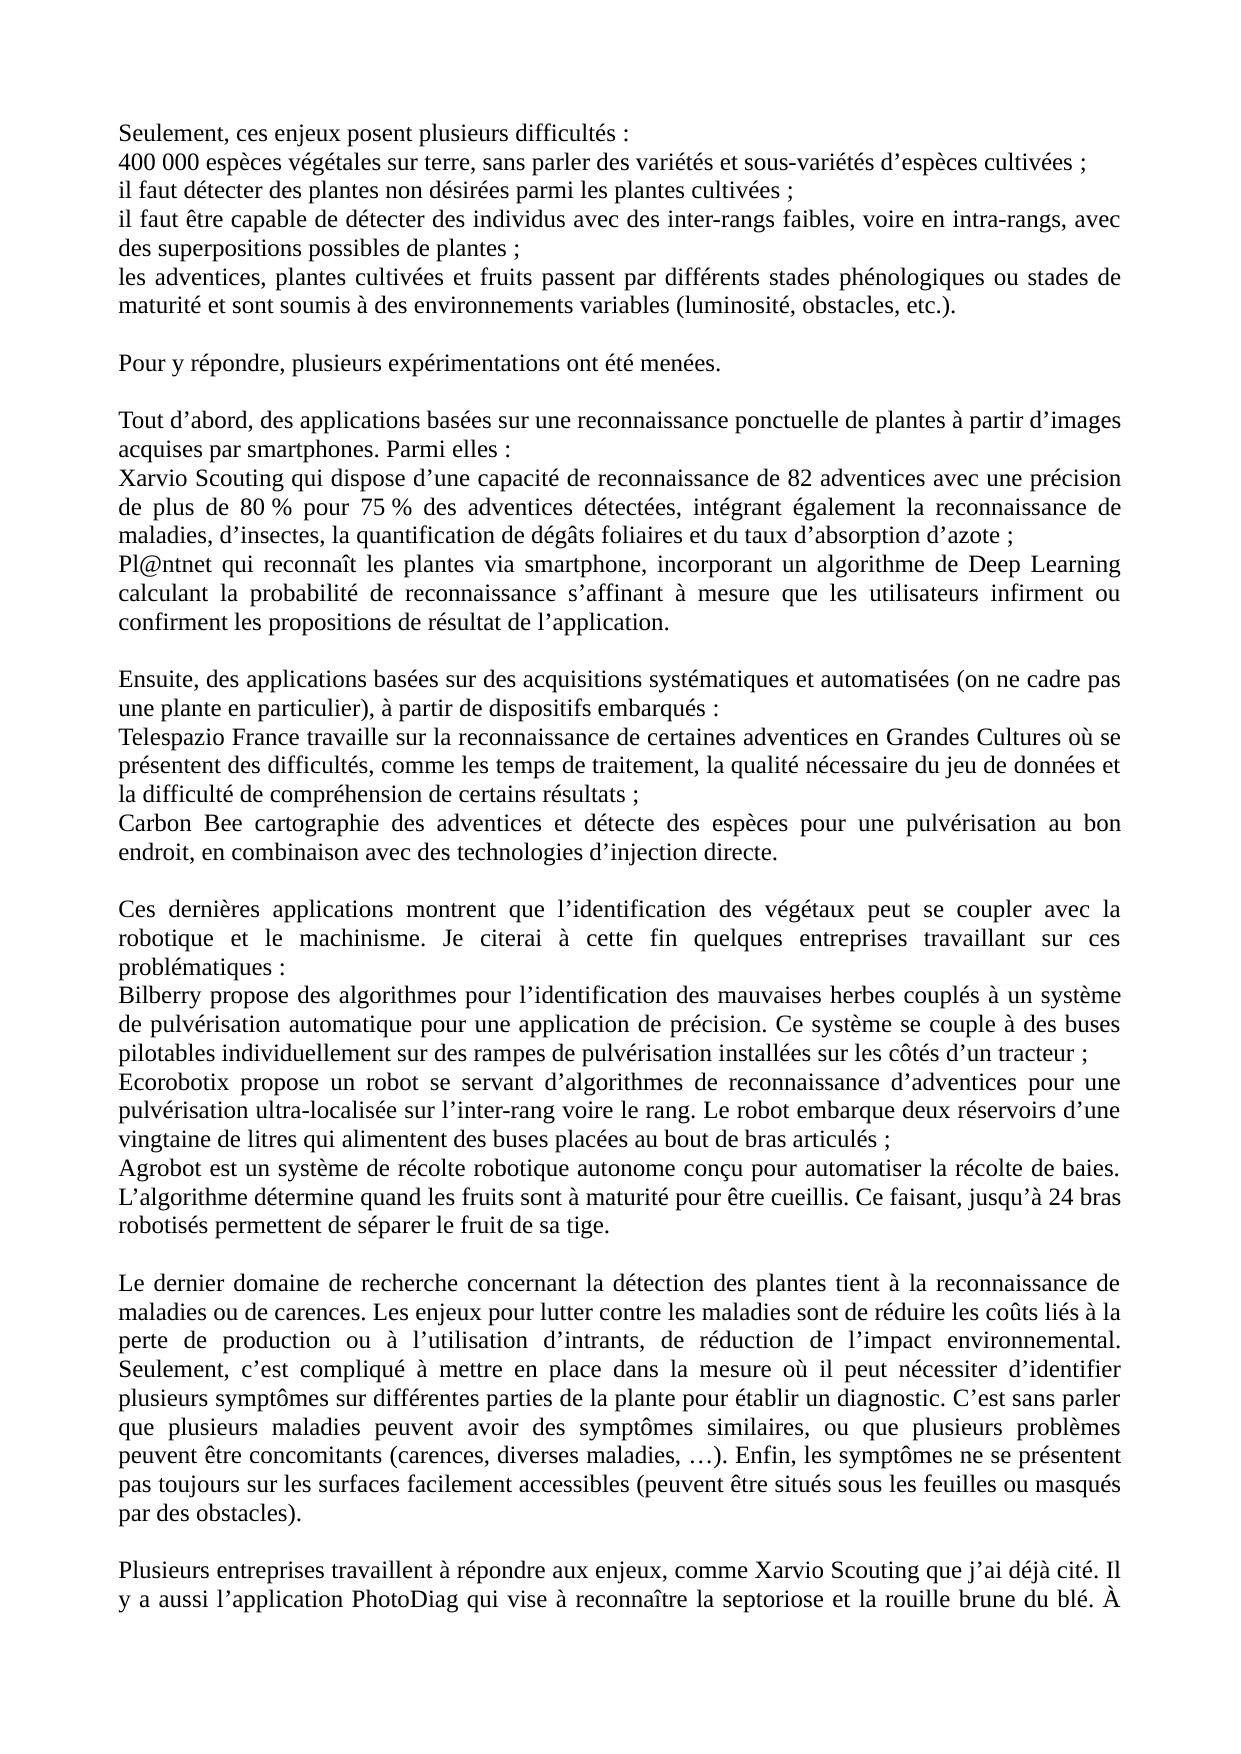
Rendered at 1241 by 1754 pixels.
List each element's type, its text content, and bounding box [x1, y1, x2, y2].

text Seulement, ces enjeux posent plusieurs difficultés : [118, 118, 1122, 147]
text Telespazio France travaille sur la reconnaissance de certaines adventices en Grandes Cultures où se présentent des difficultés, comme les temps de traitement, la qualité nécessaire du jeu de données et la difficulté de compréhension de certains résultats ; [118, 722, 1122, 808]
text Ces dernières applications montrent que l’identification des végétaux peut se coupler avec la robotique et le machinisme. Je citerai à cette fin quelques entreprises travaillant sur ces problématiques : [118, 894, 1122, 981]
text il faut être capable de détecter des individus avec des inter-rangs faibles, voire en intra-rangs, avec des superpositions possibles de plantes ; [118, 204, 1122, 262]
text Carbon Bee cartographie des adventices et détecte des espèces pour une pulvérisation au bon endroit, en combinaison avec des technologies d’injection directe. [118, 808, 1122, 866]
text 400 000 espèces végétales sur terre, sans parler des variétés et sous-variétés d’espèces cultivées ; [118, 147, 1122, 176]
text Agrobot est un système de récolte robotique autonome conçu pour automatiser la récolte de baies. L’algorithme détermine quand les fruits sont à maturité pour être cueillis. Ce faisant, jusqu’à 24 bras robotisés permettent de séparer le fruit de sa tige. [118, 1153, 1122, 1239]
text il faut détecter des plantes non désirées parmi les plantes cultivées ; [118, 176, 1122, 204]
text Plusieurs entreprises travaillent à répondre aux enjeux, comme Xarvio Scouting que j’ai déjà cité. Il y a aussi l’application PhotoDiag qui vise à reconnaître la septoriose et la rouille brune du blé. À [118, 1556, 1122, 1613]
text Ensuite, des applications basées sur des acquisitions systématiques et automatisées (on ne cadre pas une plante en particulier), à partir de dispositifs embarqués : [118, 664, 1122, 722]
text Bilberry propose des algorithmes pour l’identification des mauvaises herbes couplés à un système de pulvérisation automatique pour une application de précision. Ce système se couple à des buses pilotables individuellement sur des rampes de pulvérisation installées sur les côtés d’un tracteur ; [118, 981, 1122, 1067]
text Pl@ntnet qui reconnaît les plantes via smartphone, incorporant un algorithme de Deep Learning calculant la probabilité de reconnaissance s’affinant à mesure que les utilisateurs infirment ou confirment les propositions de résultat de l’application. [118, 549, 1122, 636]
text les adventices, plantes cultivées et fruits passent par différents stades phénologiques ou stades de maturité et sont soumis à des environnements variables (luminosité, obstacles, etc.). [118, 262, 1122, 319]
text Ecorobotix propose un robot se servant d’algorithmes de reconnaissance d’adventices pour une pulvérisation ultra-localisée sur l’inter-rang voire le rang. Le robot embarque deux réservoirs d’une vingtaine de litres qui alimentent des buses placées au bout de bras articulés ; [118, 1067, 1122, 1153]
text Pour y répondre, plusieurs expérimentations ont été menées. [118, 348, 1122, 377]
text Xarvio Scouting qui dispose d’une capacité de reconnaissance de 82 adventices avec une précision de plus de 80 % pour 75 % des adventices détectées, intégrant également la reconnaissance de maladies, d’insectes, la quantification de dégâts foliaires et du taux d’absorption d’azote ; [118, 463, 1122, 549]
text Tout d’abord, des applications basées sur une reconnaissance ponctuelle de plantes à partir d’images acquises par smartphones. Parmi elles : [118, 406, 1122, 463]
text Le dernier domaine de recherche concernant la détection des plantes tient à la reconnaissance de maladies ou de carences. Les enjeux pour lutter contre les maladies sont de réduire les coûts liés à la perte de production ou à l’utilisation d’intrants, de réduction de l’impact environnemental. Seulement, c’est compliqué à mettre en place dans la mesure où il peut nécessiter d’identifier plusieurs symptômes sur différentes parties de la plante pour établir un diagnostic. C’est sans parler que plusieurs maladies peuvent avoir des symptômes similaires, ou que plusieurs problèmes peuvent être concomitants (carences, diverses maladies, …). Enfin, les symptômes ne se présentent pas toujours sur les surfaces facilement accessibles (peuvent être situés sous les feuilles ou masqués par des obstacles). [118, 1268, 1122, 1527]
